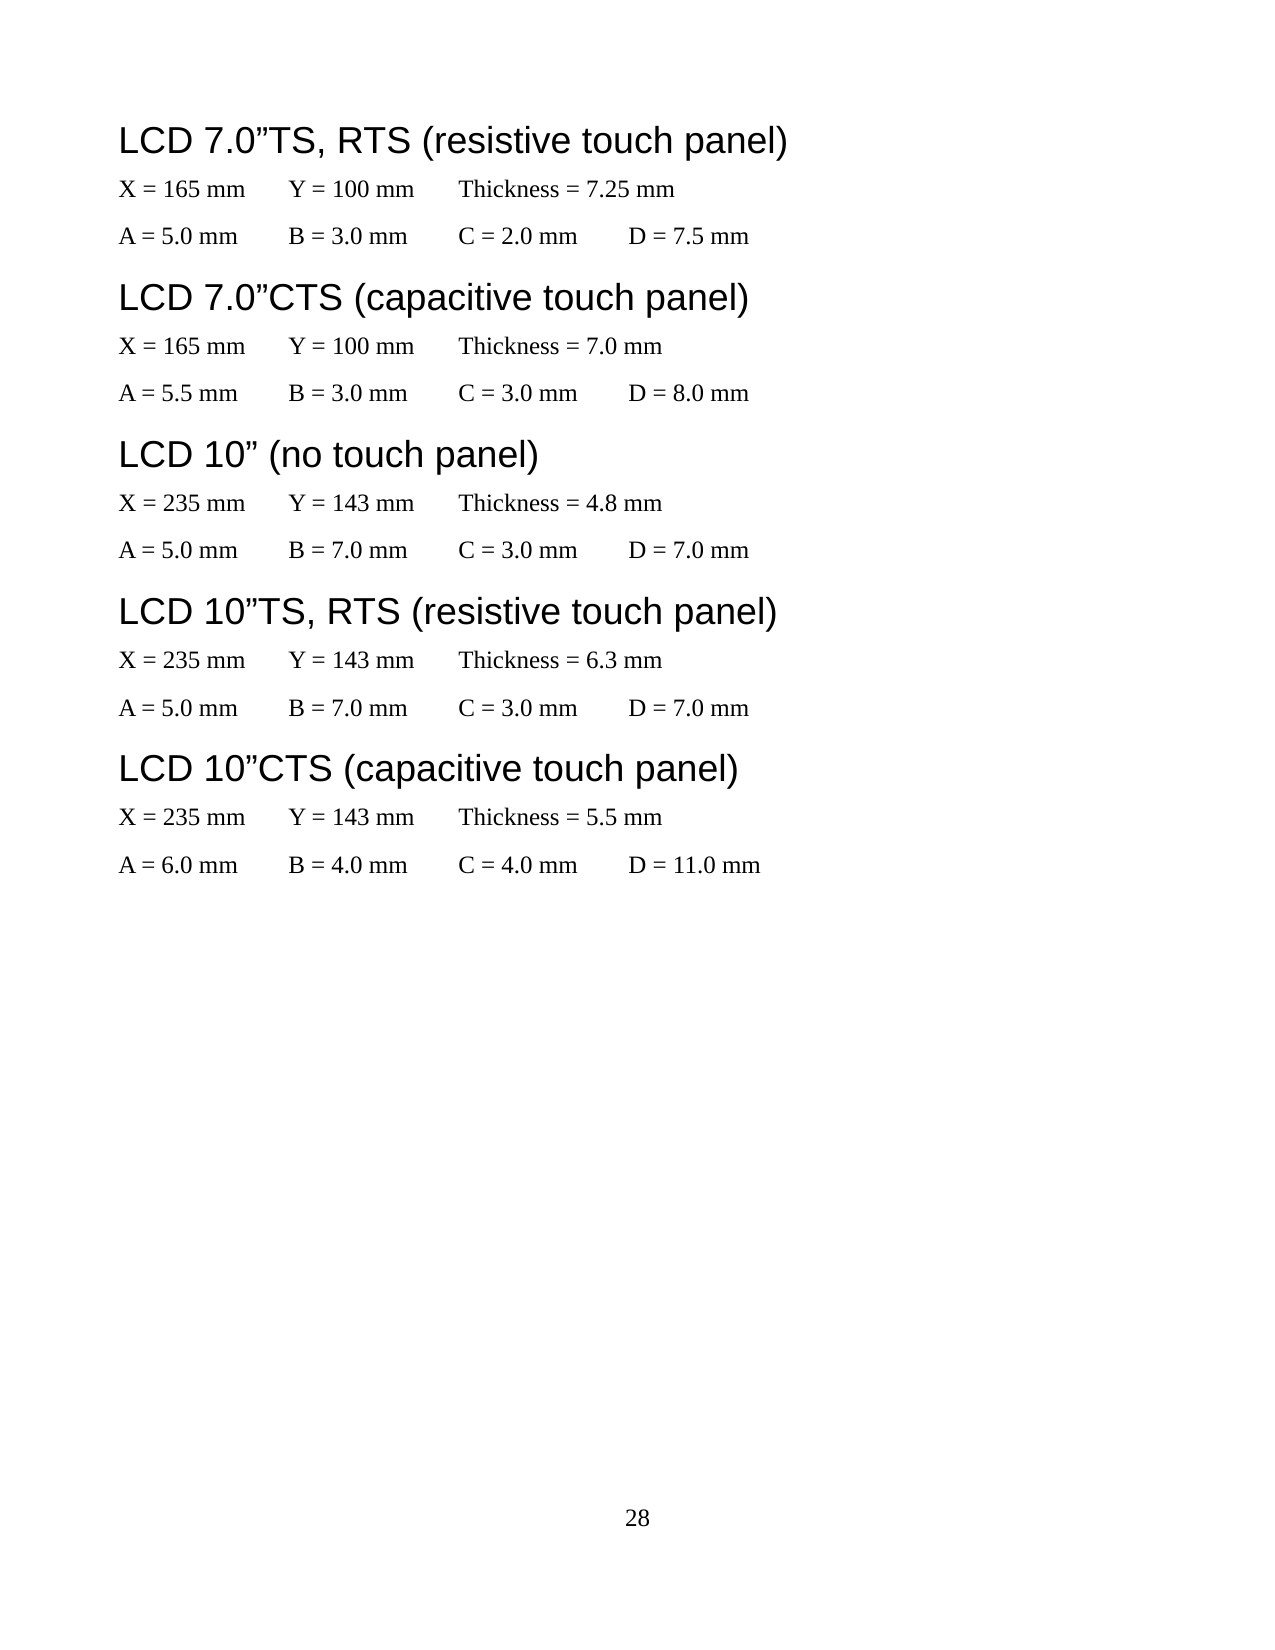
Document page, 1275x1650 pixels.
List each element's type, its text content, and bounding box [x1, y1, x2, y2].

text X = 235 mm Y = 143 mm Thickness = 6.3 mm [118, 645, 1157, 674]
subtitle LCD 7.0”TS, RTS (resistive touch panel) [118, 118, 1157, 161]
subtitle LCD 10” (no touch panel) [118, 432, 1157, 475]
text A = 5.0 mm B = 7.0 mm C = 3.0 mm D = 7.0 mm [118, 693, 1157, 721]
text A = 5.0 mm B = 7.0 mm C = 3.0 mm D = 7.0 mm [118, 536, 1157, 564]
text A = 5.5 mm B = 3.0 mm C = 3.0 mm D = 8.0 mm [118, 378, 1157, 407]
text X = 235 mm Y = 143 mm Thickness = 4.8 mm [118, 488, 1157, 517]
subtitle LCD 7.0”CTS (capacitive touch panel) [118, 275, 1157, 318]
text X = 165 mm Y = 100 mm Thickness = 7.25 mm [118, 174, 1157, 202]
text X = 235 mm Y = 143 mm Thickness = 5.5 mm [118, 802, 1157, 831]
text A = 6.0 mm B = 4.0 mm C = 4.0 mm D = 11.0 mm [118, 850, 1157, 878]
subtitle LCD 10”CTS (capacitive touch panel) [118, 746, 1157, 789]
text X = 165 mm Y = 100 mm Thickness = 7.0 mm [118, 331, 1157, 359]
text A = 5.0 mm B = 3.0 mm C = 2.0 mm D = 7.5 mm [118, 221, 1157, 250]
subtitle LCD 10”TS, RTS (resistive touch panel) [118, 589, 1157, 632]
